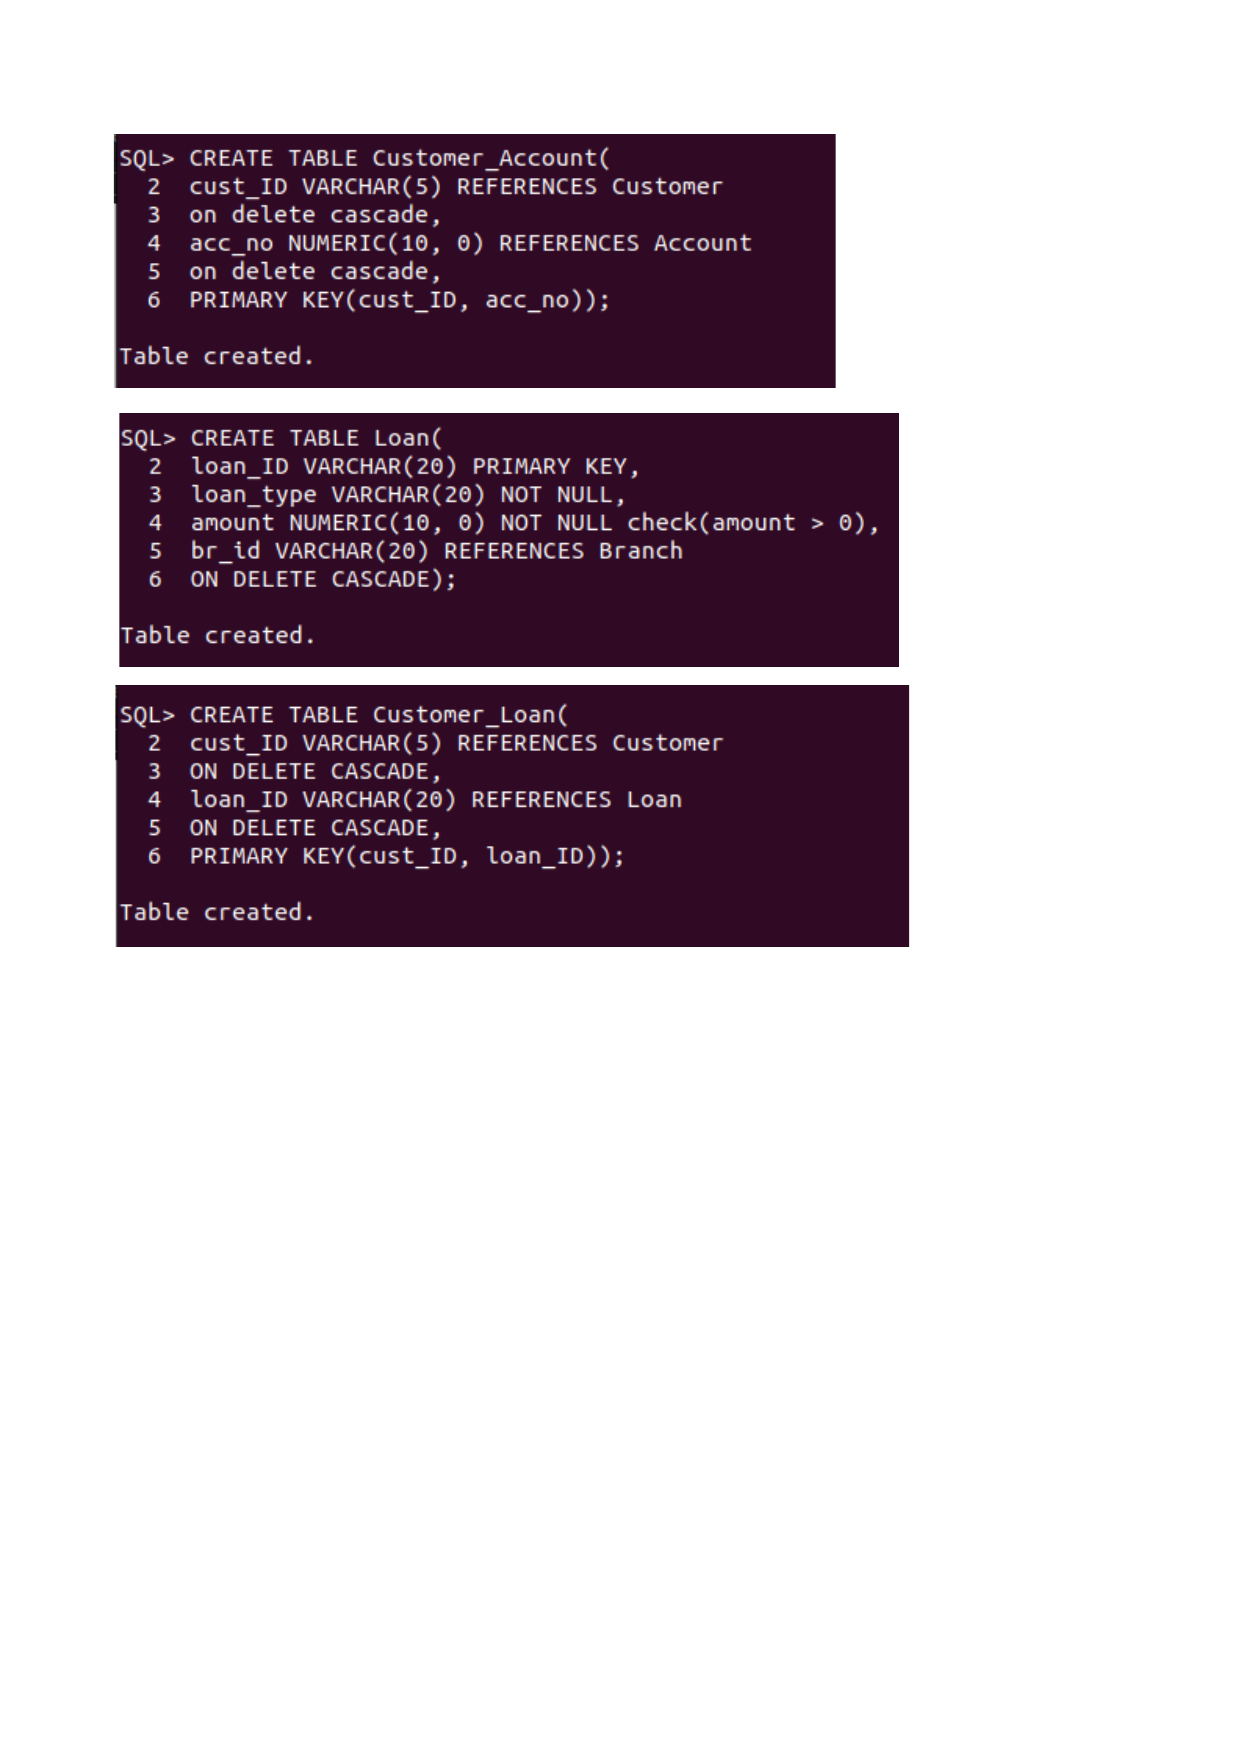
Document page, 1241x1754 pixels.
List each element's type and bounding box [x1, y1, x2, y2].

picture [113, 134, 836, 388]
picture [115, 685, 910, 947]
picture [119, 413, 899, 667]
